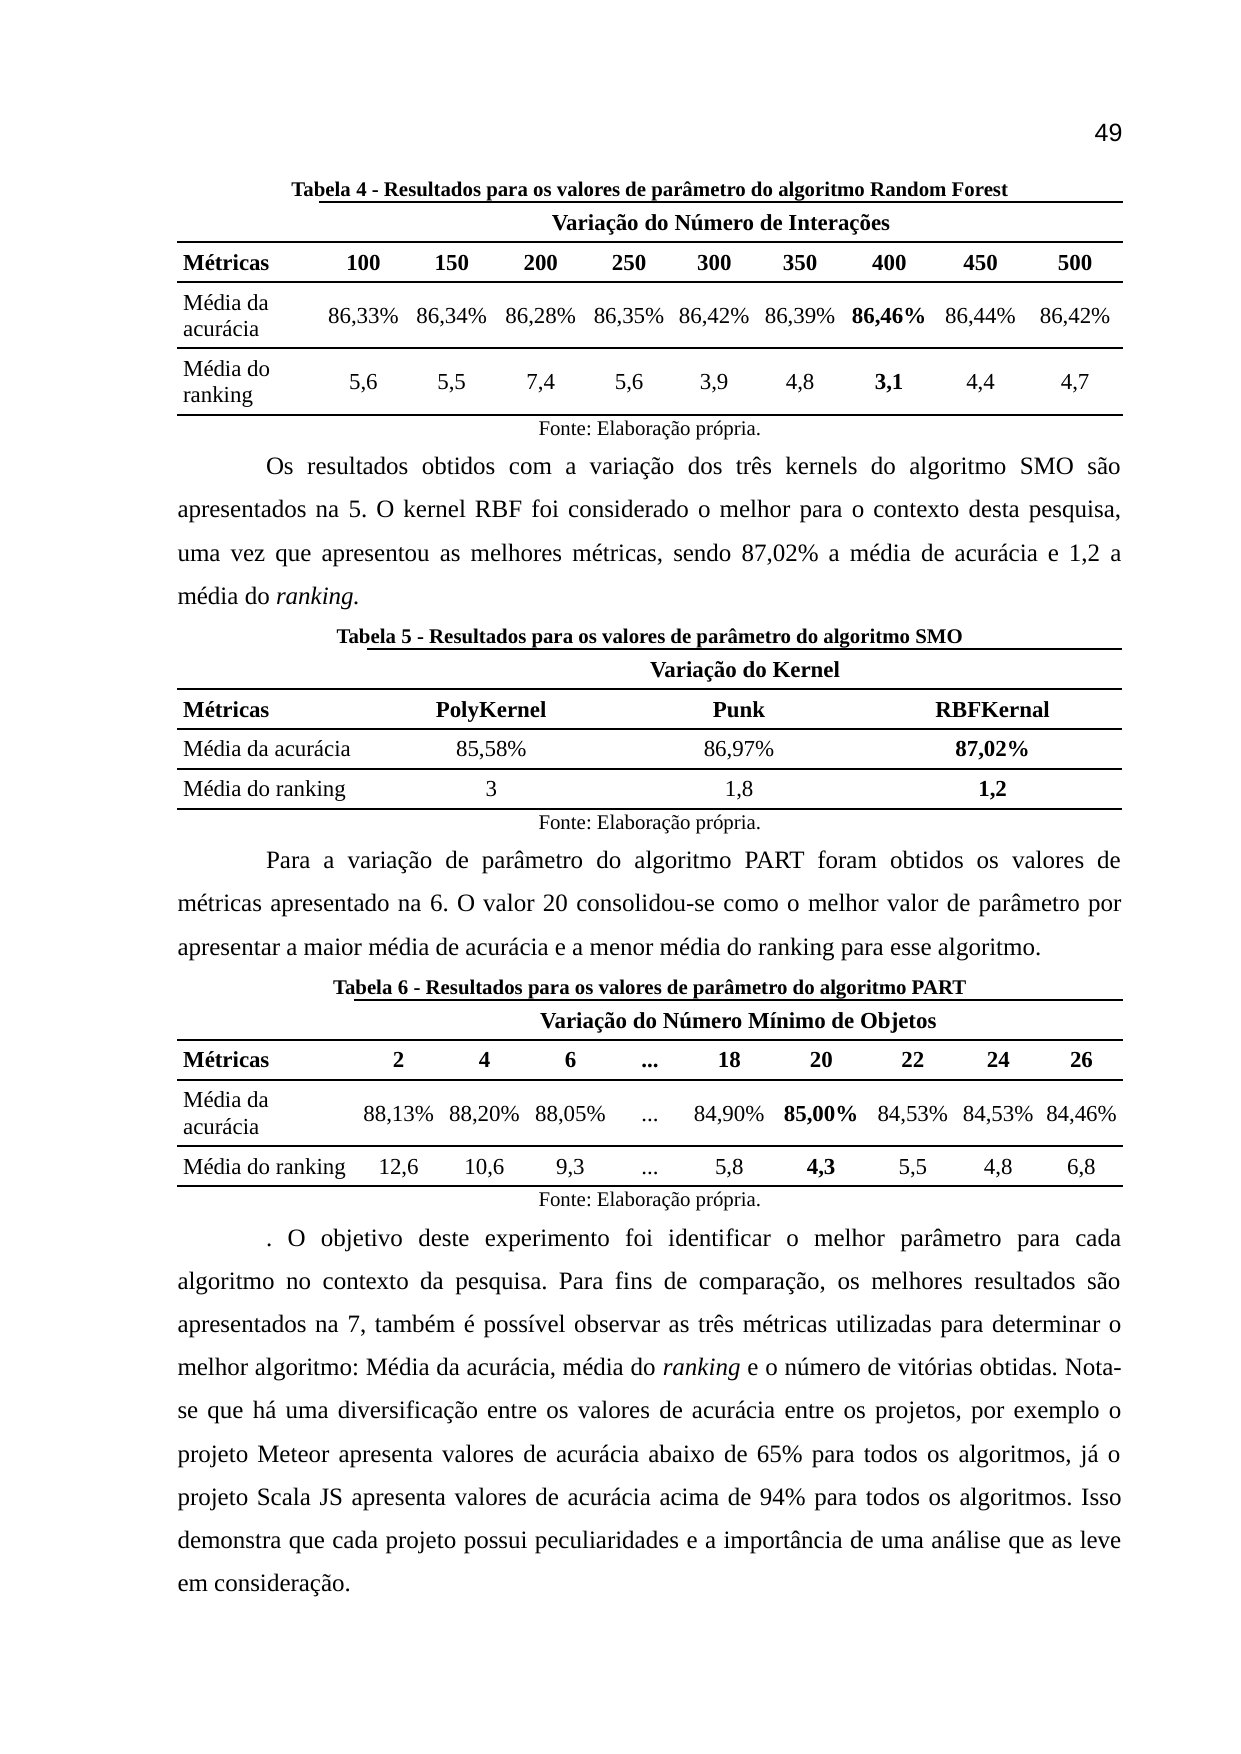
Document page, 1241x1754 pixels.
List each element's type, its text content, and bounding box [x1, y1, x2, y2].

table_cell RBFKernal [863, 690, 1122, 728]
table_cell 84,46% [1040, 1081, 1123, 1145]
table_cell 85,58% [367, 730, 615, 768]
table_cell 88,20% [443, 1081, 526, 1145]
table_cell 9,3 [526, 1147, 615, 1185]
table_cell 86,42% [1027, 283, 1122, 347]
table_cell 4,3 [773, 1147, 869, 1185]
table_cell 4 [443, 1041, 526, 1079]
table_cell 100 [319, 243, 407, 281]
table_cell 5,6 [319, 349, 407, 413]
table_cell 3 [367, 770, 615, 807]
table_cell Métricas [177, 243, 319, 281]
table_cell 18 [685, 1041, 773, 1079]
table_cell 84,53% [869, 1081, 956, 1145]
table_cell 2 [354, 1041, 443, 1079]
table_cell 86,42% [673, 283, 755, 347]
table_cell 5,5 [869, 1147, 956, 1185]
table_cell 22 [869, 1041, 956, 1079]
table_cell ... [615, 1081, 685, 1145]
table_cell 86,39% [755, 283, 844, 347]
table_cell 85,00% [773, 1081, 869, 1145]
table_cell 10,6 [443, 1147, 526, 1185]
table_cell Média do ranking [177, 1147, 354, 1185]
table_cell 5,5 [407, 349, 496, 413]
text Os resultados obtidos com a variação dos três kernels do algoritmo SMO são apresentados na Tabela 5. O kernel RBF foi considerado o melhor para o contexto desta pesquisa, uma vez que apresentou as melhores métricas, sendo 87,02% a média de acurácia e 1,2 a média do ranking. [177, 451, 1122, 609]
text Tabela 6 - Resultados para os valores de parâmetro do algoritmo PART [177, 975, 1122, 999]
text Fonte: Elaboração própria. [177, 416, 1122, 439]
table_cell Média do ranking [177, 349, 319, 413]
table_cell 86,33% [319, 283, 407, 347]
table_cell 20 [773, 1041, 869, 1079]
table_cell 450 [934, 243, 1027, 281]
table_cell 84,53% [956, 1081, 1040, 1145]
text Tabela 5 - Resultados para os valores de parâmetro do algoritmo SMO [177, 624, 1122, 648]
table_cell 86,97% [615, 730, 863, 768]
table_cell 1,8 [615, 770, 863, 807]
table_cell 6 [526, 1041, 615, 1079]
table_cell 88,13% [354, 1081, 443, 1145]
table_cell 400 [844, 243, 933, 281]
table_cell ... [615, 1147, 685, 1185]
table_cell 5,6 [585, 349, 672, 413]
table_cell Métricas [177, 690, 367, 728]
table_cell 4,8 [956, 1147, 1040, 1185]
table_cell 500 [1027, 243, 1122, 281]
table_cell 84,90% [685, 1081, 773, 1145]
table_cell Média da acurácia [177, 1081, 354, 1145]
table_header [177, 999, 354, 1039]
table_cell Métricas [177, 1041, 354, 1079]
table_cell Média do ranking [177, 770, 367, 807]
table_cell 300 [673, 243, 755, 281]
table_cell 86,34% [407, 283, 496, 347]
table_cell 88,05% [526, 1081, 615, 1145]
table_cell 350 [755, 243, 844, 281]
table_cell 86,28% [496, 283, 585, 347]
text Fonte: Elaboração própria. [177, 810, 1122, 834]
table_header Variação do Número de Interações [319, 203, 1122, 241]
table_header Variação do Kernel [367, 650, 1122, 688]
table_cell 3,9 [673, 349, 755, 413]
table_cell 86,44% [934, 283, 1027, 347]
table_cell 250 [585, 243, 672, 281]
table_cell Punk [615, 690, 863, 728]
table_cell 7,4 [496, 349, 585, 413]
table_cell 26 [1040, 1041, 1123, 1079]
table_cell 4,7 [1027, 349, 1122, 413]
table_cell Média da acurácia [177, 730, 367, 768]
table_cell 4,8 [755, 349, 844, 413]
table_cell 5,8 [685, 1147, 773, 1185]
table_cell Média da acurácia [177, 283, 319, 347]
table_cell 86,46% [844, 283, 933, 347]
table_cell 200 [496, 243, 585, 281]
table_cell PolyKernel [367, 690, 615, 728]
table_cell 87,02% [863, 730, 1122, 768]
text Fonte: Elaboração própria. [177, 1187, 1122, 1211]
text Tabela 4 - Resultados para os valores de parâmetro do algoritmo Random Forest [177, 177, 1122, 201]
table_cell 24 [956, 1041, 1040, 1079]
table_header Variação do Número Mínimo de Objetos [354, 1001, 1123, 1039]
table_cell 6,8 [1040, 1147, 1123, 1185]
table_cell 3,1 [844, 349, 933, 413]
table_cell 150 [407, 243, 496, 281]
table_cell 4,4 [934, 349, 1027, 413]
table_cell ... [615, 1041, 685, 1079]
table_cell 86,35% [585, 283, 672, 347]
table_header [177, 648, 367, 688]
table_cell 1,2 [863, 770, 1122, 807]
table_cell 12,6 [354, 1147, 443, 1185]
table_header [177, 201, 319, 241]
text . O objetivo deste experimento foi identificar o melhor parâmetro para cada algoritmo no contexto da pesquisa. Para fins de comparação, os melhores resultados são apresentados na Tabela 7, também é possível observar as três métricas utilizadas para determinar o melhor algoritmo: Média da acurácia, média do ranking e o número de vitórias obtidas. Nota-se que há uma diversificação entre os valores de acurácia entre os projetos, por exemplo o projeto Meteor apresenta valores de acurácia abaixo de 65% para todos os algoritmos, já o projeto Scala JS apresenta valores de acurácia acima de 94% para todos os algoritmos. Isso demonstra que cada projeto possui peculiaridades e a importância de uma análise que as leve em consideração. [177, 1223, 1122, 1597]
text Para a variação de parâmetro do algoritmo PART foram obtidos os valores de métricas apresentado na Tabela 6. O valor 20 consolidou-se como o melhor valor de parâmetro por apresentar a maior média de acurácia e a menor média do ranking para esse algoritmo. [177, 845, 1122, 960]
